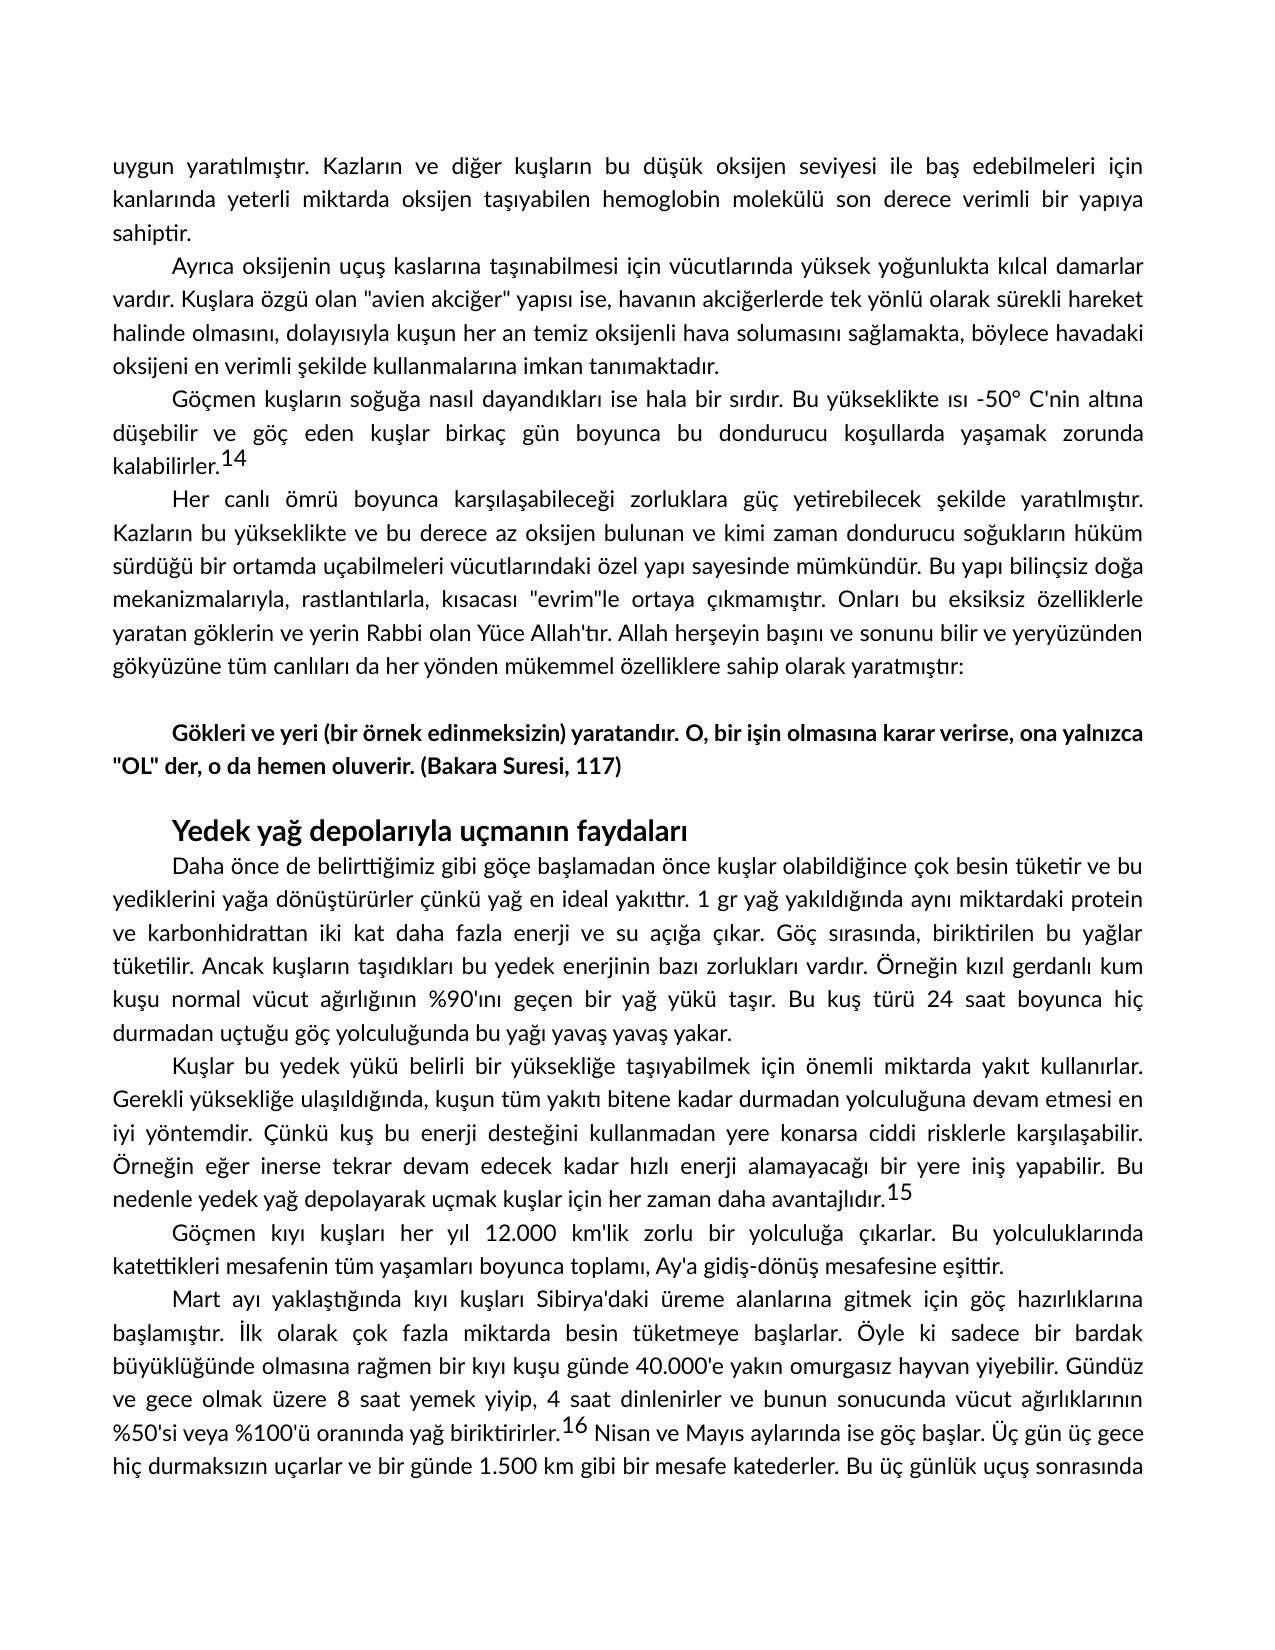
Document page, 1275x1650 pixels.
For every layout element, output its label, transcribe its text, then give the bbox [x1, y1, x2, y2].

text Daha önce de belirttiğimiz gibi göçe başlamadan önce kuşlar olabildiğince çok besin tüketir ve bu yediklerini yağa dönüştürürler çünkü yağ en ideal yakıttır. 1 gr yağ yakıldığında aynı miktardaki protein ve karbonhidrattan iki kat daha fazla enerji ve su açığa çıkar. Göç sırasında, biriktirilen bu yağlar tüketilir. Ancak kuşların taşıdıkları bu yedek enerjinin bazı zorlukları vardır. Örneğin kızıl gerdanlı kum kuşu normal vücut ağırlığının %90'ını geçen bir yağ yükü taşır. Bu kuş türü 24 saat boyunca hiç durmadan uçtuğu göç yolculuğunda bu yağı yavaş yavaş yakar. [112, 848, 1145, 1048]
text Ayrıca oksijenin uçuş kaslarına taşınabilmesi için vücutlarında yüksek yoğunlukta kılcal damarlar vardır. Kuşlara özgü olan "avien akciğer" yapısı ise, havanın akciğerlerde tek yönlü olarak sürekli hareket halinde olmasını, dolayısıyla kuşun her an temiz oksijenli hava solumasını sağlamakta, böylece havadaki oksijeni en verimli şekilde kullanmalarına imkan tanımaktadır. [112, 248, 1145, 381]
text Kuşlar bu yedek yükü belirli bir yüksekliğe taşıyabilmek için önemli miktarda yakıt kullanırlar. Gerekli yüksekliğe ulaşıldığında, kuşun tüm yakıtı bitene kadar durmadan yolculuğuna devam etmesi en iyi yöntemdir. Çünkü kuş bu enerji desteğini kullanmadan yere konarsa ciddi risklerle karşılaşabilir. Örneğin eğer inerse tekrar devam edecek kadar hızlı enerji alamayacağı bir yere iniş yapabilir. Bu nedenle yedek yağ depolayarak uçmak kuşlar için her zaman daha avantajlıdır.15 [112, 1048, 1145, 1214]
text Her canlı ömrü boyunca karşılaşabileceği zorluklara güç yetirebilecek şekilde yaratılmıştır. Kazların bu yükseklikte ve bu derece az oksijen bulunan ve kimi zaman dondurucu soğukların hüküm sürdüğü bir ortamda uçabilmeleri vücutlarındaki özel yapı sayesinde mümkündür. Bu yapı bilinçsiz doğa mekanizmalarıyla, rastlantılarla, kısacası "evrim"le ortaya çıkmamıştır. Onları bu eksiksiz özelliklerle yaratan göklerin ve yerin Rabbi olan Yüce Allah'tır. Allah herşeyin başını ve sonunu bilir ve yeryüzünden gökyüzüne tüm canlıları da her yönden mükemmel özelliklere sahip olarak yaratmıştır: [112, 481, 1145, 681]
text uygun yaratılmıştır. Kazların ve diğer kuşların bu düşük oksijen seviyesi ile baş edebilmeleri için kanlarında yeterli miktarda oksijen taşıyabilen hemoglobin molekülü son derece verimli bir yapıya sahiptir. [112, 148, 1145, 248]
text Göçmen kuşların soğuğa nasıl dayandıkları ise hala bir sırdır. Bu yükseklikte ısı -50° C'nin altına düşebilir ve göç eden kuşlar birkaç gün boyunca bu dondurucu koşullarda yaşamak zorunda kalabilirler.14 [112, 381, 1145, 481]
text Gökleri ve yeri (bir örnek edinmeksizin) yaratandır. O, bir işin olmasına karar verirse, ona yalnızca "OL" der, o da hemen oluverir. (Bakara Suresi, 117) [112, 714, 1145, 781]
text Göçmen kıyı kuşları her yıl 12.000 km'lik zorlu bir yolculuğa çıkarlar. Bu yolculuklarında katettikleri mesafenin tüm yaşamları boyunca toplamı, Ay'a gidiş-dönüş mesafesine eşittir. [112, 1214, 1145, 1281]
text Yedek yağ depolarıyla uçmanın faydaları [112, 814, 1145, 848]
text Mart ayı yaklaştığında kıyı kuşları Sibirya'daki üreme alanlarına gitmek için göç hazırlıklarına başlamıştır. İlk olarak çok fazla miktarda besin tüketmeye başlarlar. Öyle ki sadece bir bardak büyüklüğünde olmasına rağmen bir kıyı kuşu günde 40.000'e yakın omurgasız hayvan yiyebilir. Gündüz ve gece olmak üzere 8 saat yemek yiyip, 4 saat dinlenirler ve bunun sonucunda vücut ağırlıklarının %50'si veya %100'ü oranında yağ biriktirirler.16 Nisan ve Mayıs aylarında ise göç başlar. Üç gün üç gece hiç durmaksızın uçarlar ve bir günde 1.500 km gibi bir mesafe katederler. Bu üç günlük uçuş sonrasında [112, 1281, 1145, 1481]
